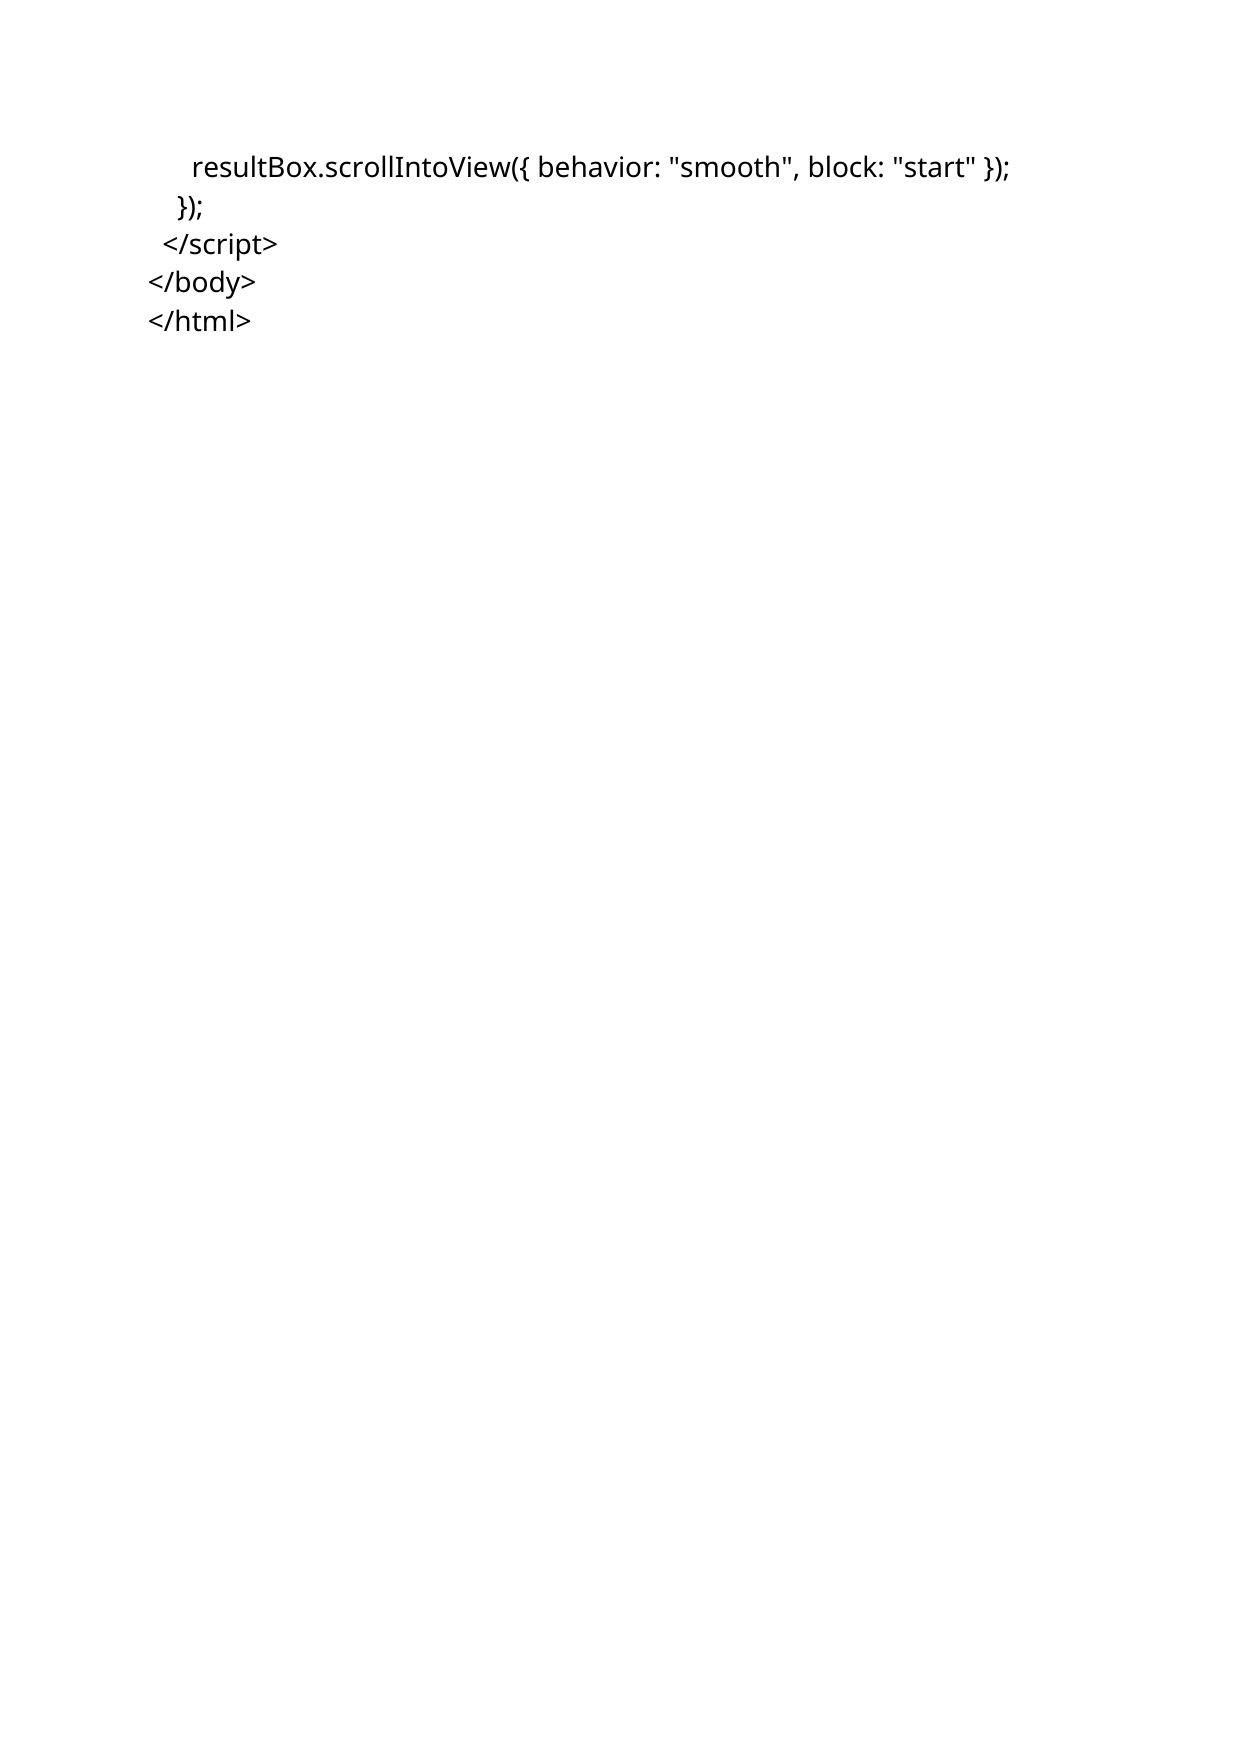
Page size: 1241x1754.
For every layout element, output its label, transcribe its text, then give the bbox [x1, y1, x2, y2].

text </html> [148, 301, 1093, 339]
text resultBox.scrollIntoView({ behavior: "smooth", block: "start" }); [148, 148, 1093, 186]
text }); [148, 186, 1093, 224]
text </body> [148, 263, 1093, 301]
text </script> [148, 224, 1093, 263]
